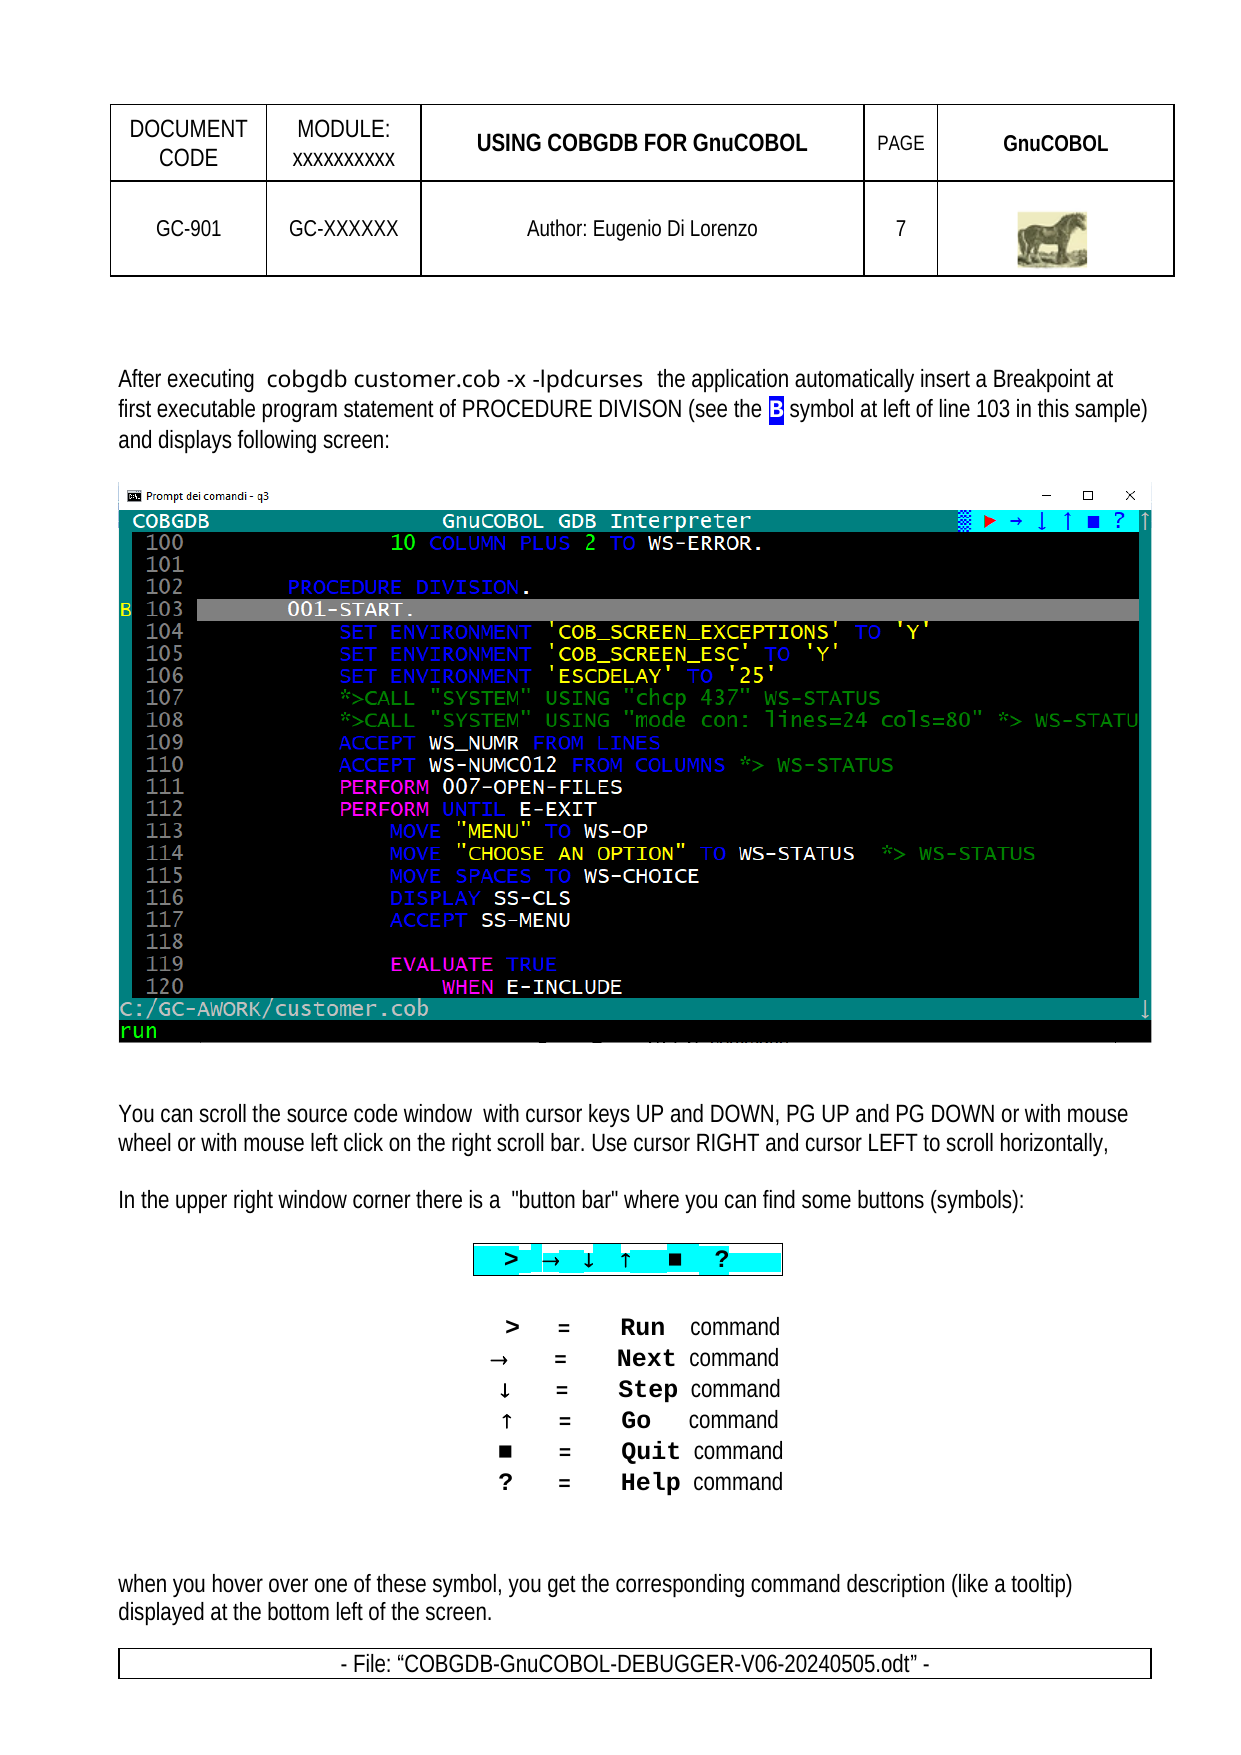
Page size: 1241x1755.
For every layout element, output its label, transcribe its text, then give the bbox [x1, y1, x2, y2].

text In the upper right window corner there is a "button bar" where you can find some buttons (symbols): [118, 1185, 1152, 1214]
text >    ■ ? [474, 1244, 782, 1275]
text > = Run command [118, 1304, 1152, 1343]
text ■ = Quit command [118, 1436, 1152, 1467]
text After executing cobgdb customer.cob -x -lpdcurses the application automatically insert a Breakpoint at first executable program statement of PROCEDURE DIVISON (see the B symbol at left of line 103 in this sample) and displays following screen: [118, 362, 1152, 453]
text  = Next command [118, 1343, 1152, 1374]
text  = Step command [118, 1374, 1152, 1405]
text when you hover over one of these symbol, you get the corresponding command description (like a tooltip) displayed at the bottom left of the screen. [118, 1569, 1152, 1626]
text ? = Help command [118, 1467, 1152, 1498]
text You can scroll the source code window with cursor keys UP and DOWN, PG UP and PG DOWN or with mouse wheel or with mouse left click on the right scroll bar. Use cursor RIGHT and cursor LEFT to scroll horizontally, [118, 1099, 1152, 1157]
text  = Go command [118, 1405, 1152, 1436]
